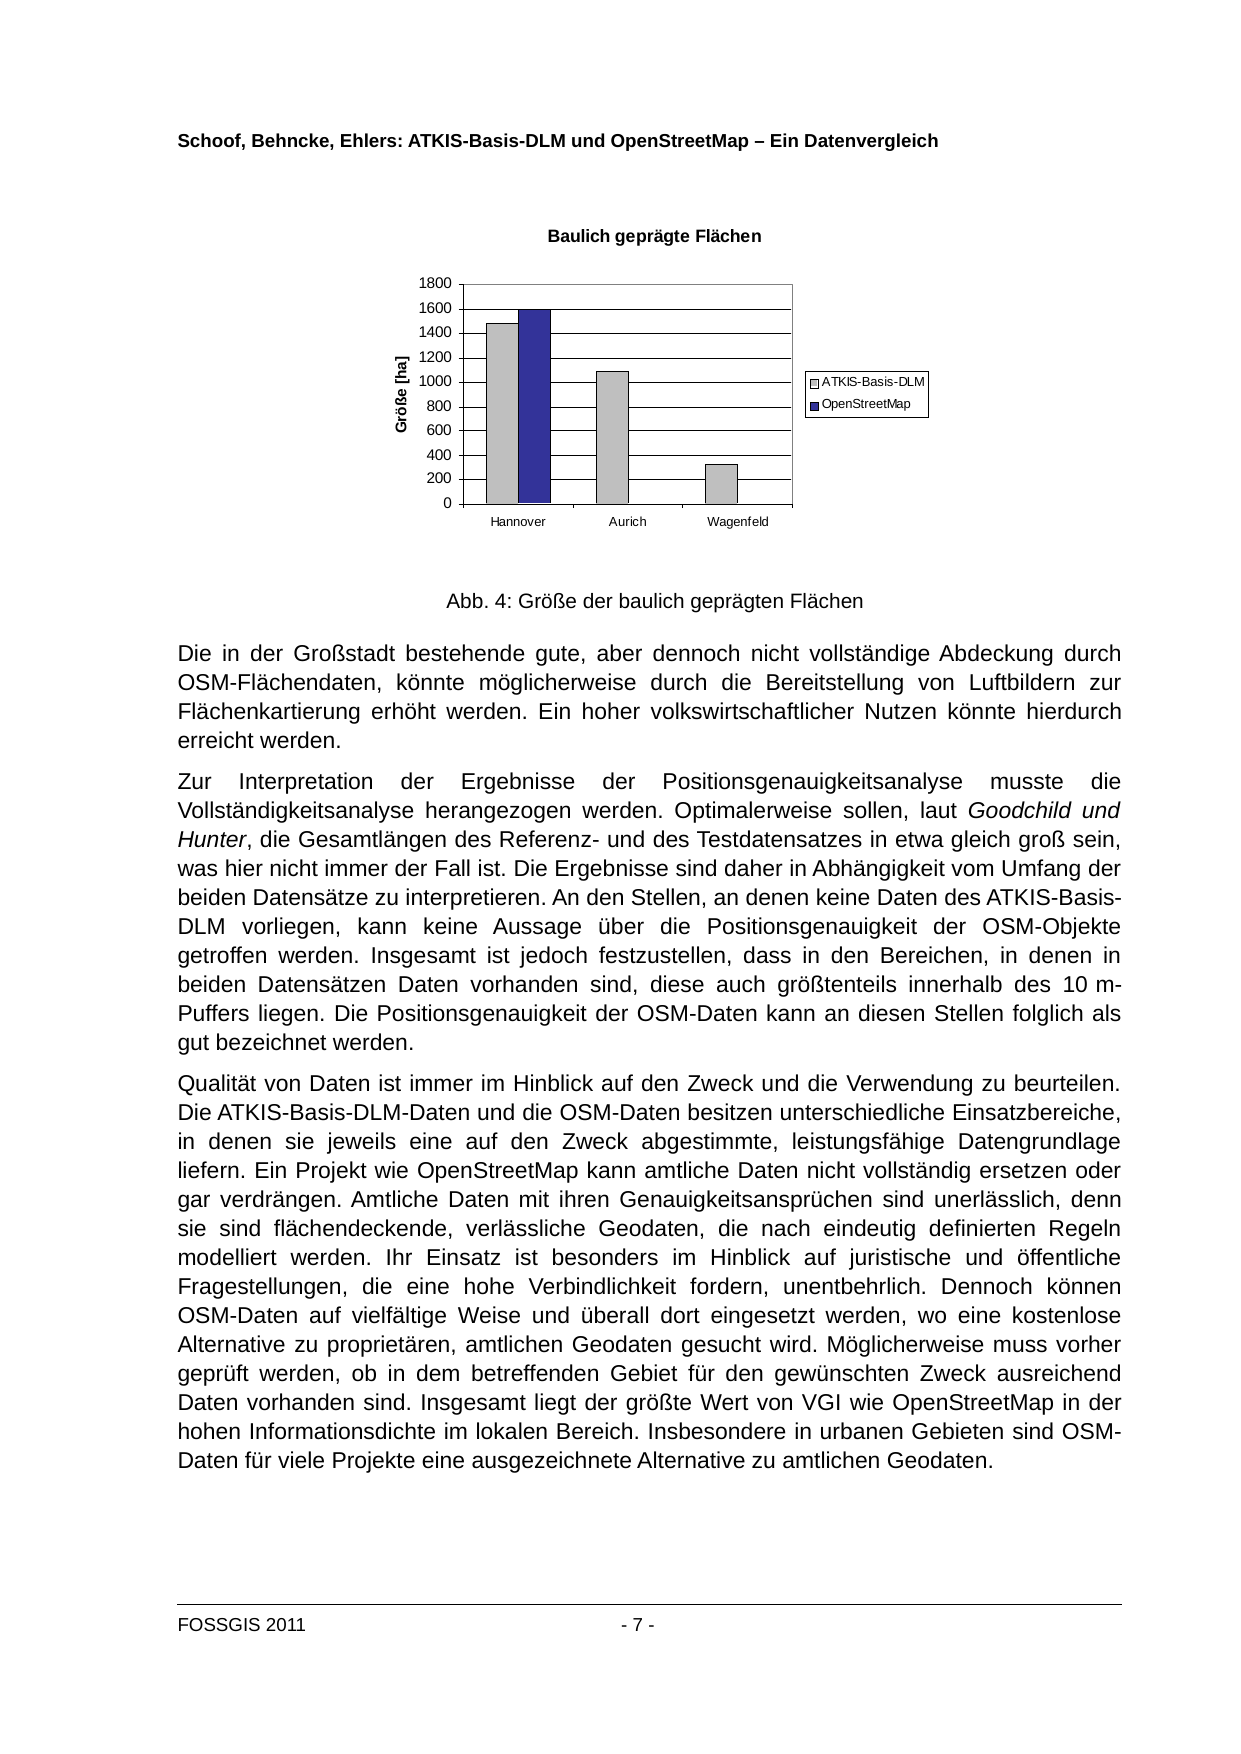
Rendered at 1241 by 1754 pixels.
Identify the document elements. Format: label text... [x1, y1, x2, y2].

text Abb. 4: Größe der baulich geprägten Flächen [182, 589, 1128, 613]
text Die in der Großstadt bestehende gute, aber dennoch nicht vollständige Abdeckung durch OSM-Flächendaten, könnte möglicherweise durch die Bereitstellung von Luftbildern zur Flächenkartierung erhöht werden. Ein hoher volkswirtschaftlicher Nutzen könnte hierdurch erreicht werden. [177, 640, 1122, 753]
text Zur Interpretation der Ergebnisse der Positionsgenauigkeitsanalyse musste die Vollständigkeitsanalyse herangezogen werden. Optimalerweise sollen, laut Goodchild und Hunter, die Gesamtlängen des Referenz- und des Testdatensatzes in etwa gleich groß sein, was hier nicht immer der Fall ist. Die Ergebnisse sind daher in Abhängigkeit vom Umfang der beiden Datensätze zu interpretieren. An den Stellen, an denen keine Daten des ATKIS-Basis-DLM vorliegen, kann keine Aussage über die Positionsgenauigkeit der OSM-Objekte getroffen werden. Insgesamt ist jedoch festzustellen, dass in den Bereichen, in denen in beiden Datensätzen Daten vorhanden sind, diese auch größtenteils innerhalb des 10 m-Puffers liegen. Die Positionsgenauigkeit der OSM-Daten kann an diesen Stellen folglich als gut bezeichnet werden. [177, 768, 1122, 1055]
text Qualität von Daten ist immer im Hinblick auf den Zweck und die Verwendung zu beurteilen. Die ATKIS-Basis-DLM-Daten und die OSM-Daten besitzen unterschiedliche Einsatzbereiche, in denen sie jeweils eine auf den Zweck abgestimmte, leistungsfähige Datengrundlage liefern. Ein Projekt wie OpenStreetMap kann amtliche Daten nicht vollständig ersetzen oder gar verdrängen. Amtliche Daten mit ihren Genauigkeitsansprüchen sind unerlässlich, denn sie sind flächendeckende, verlässliche Geodaten, die nach eindeutig definierten Regeln modelliert werden. Ihr Einsatz ist besonders im Hinblick auf juristische und öffentliche Fragestellungen, die eine hohe Verbindlichkeit fordern, unentbehrlich. Dennoch können OSM-Daten auf vielfältige Weise und überall dort eingesetzt werden, wo eine kostenlose Alternative zu proprietären, amtlichen Geodaten gesucht wird. Möglicherweise muss vorher geprüft werden, ob in dem betreffenden Gebiet für den gewünschten Zweck ausreichend Daten vorhanden sind. Insgesamt liegt der größte Wert von VGI wie OpenStreetMap in der hohen Informationsdichte im lokalen Bereich. Insbesondere in urbanen Gebieten sind OSM-Daten für viele Projekte eine ausgezeichnete Alternative zu amtlichen Geodaten. [177, 1070, 1122, 1473]
